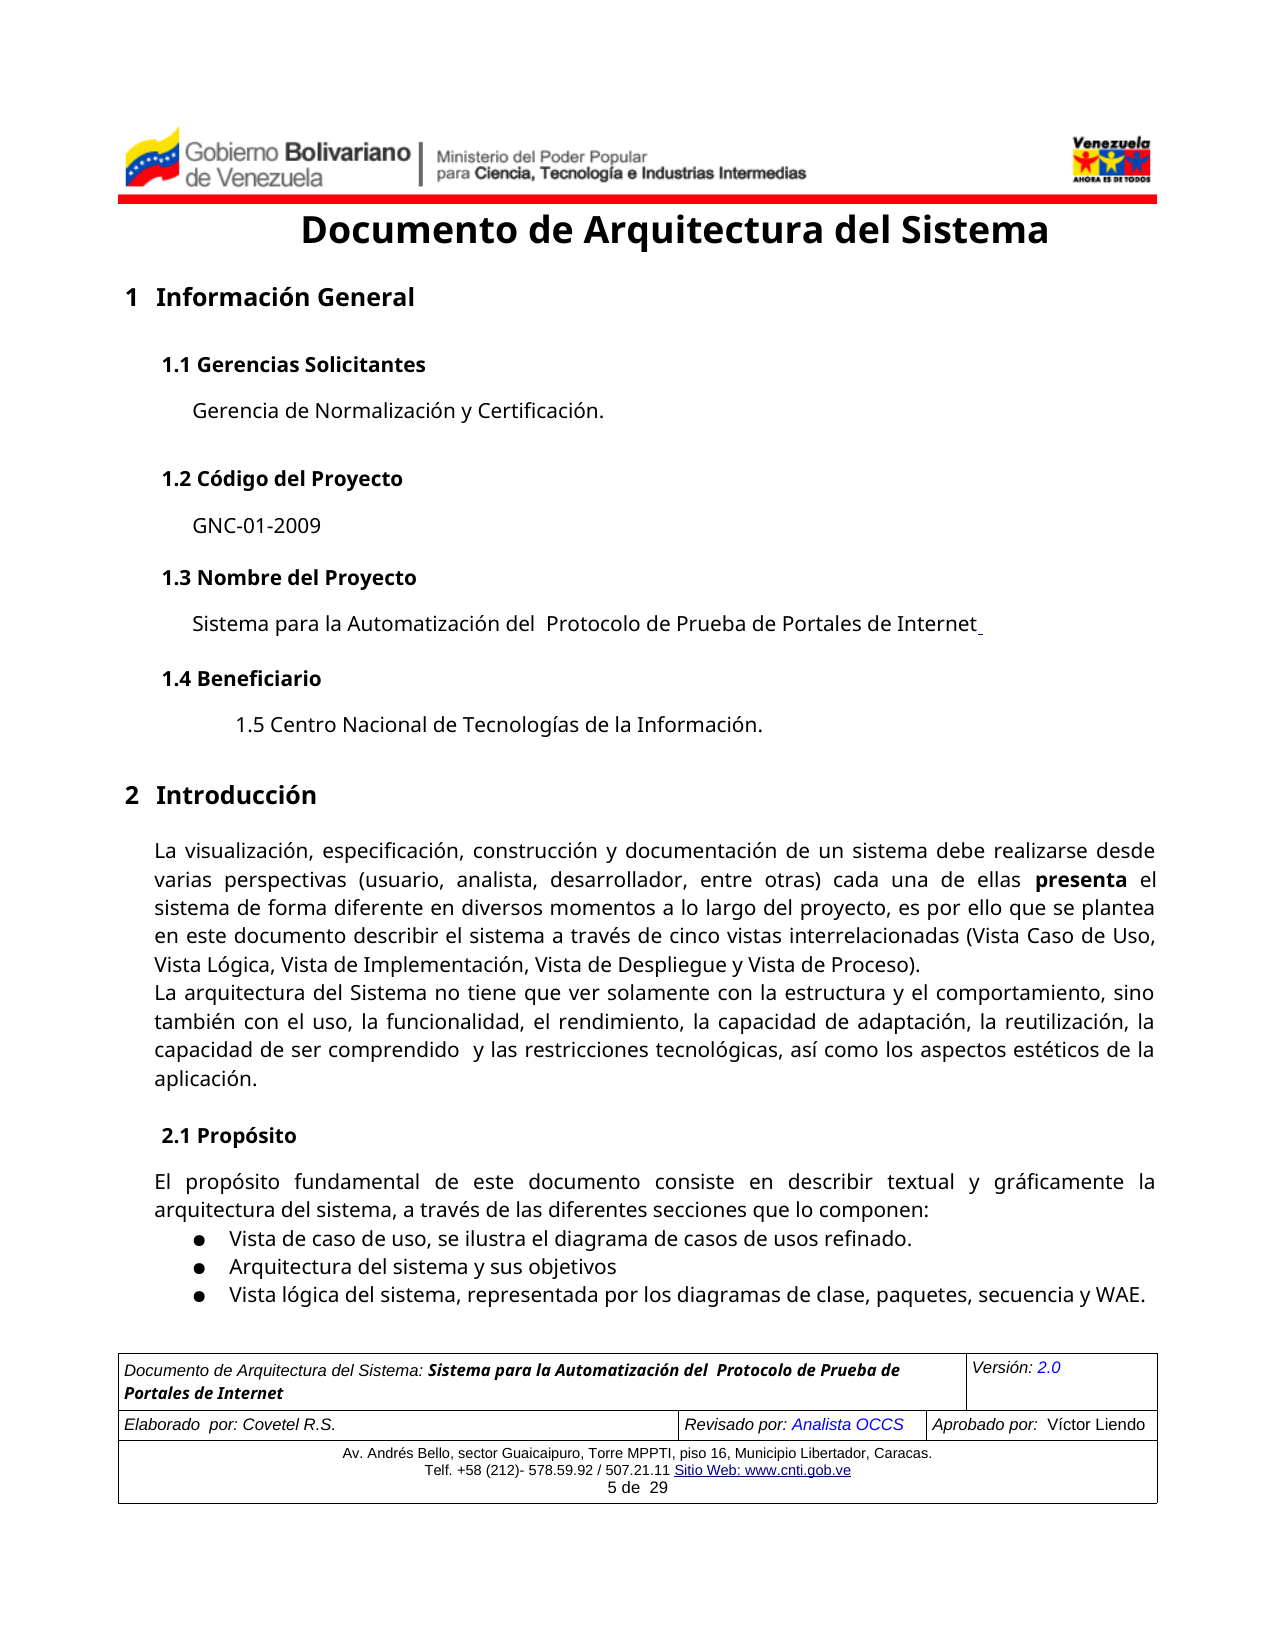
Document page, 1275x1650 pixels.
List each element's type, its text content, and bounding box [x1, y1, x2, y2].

list Arquitectura del sistema y sus objetivos [192, 1252, 1157, 1281]
text La arquitectura del Sistema no tiene que ver solamente con la estructura y el comportamiento, sino también con el uso, la funcionalidad, el rendimiento, la capacidad de adaptación, la reutilización, la capacidad de ser comprendido y las restricciones tecnológicas, así como los aspectos estéticos de la aplicación. [154, 978, 1157, 1092]
list Centro Nacional de Tecnologías de la Información. [230, 710, 1157, 738]
text Sistema para la Automatización del Protocolo de Prueba de Portales de Internet [192, 609, 1157, 638]
subtitle Gerencias Solicitantes [156, 350, 1157, 378]
subtitle Información General [118, 279, 1157, 313]
text El propósito fundamental de este documento consiste en describir textual y gráficamente la arquitectura del sistema, a través de las diferentes secciones que lo componen: [154, 1167, 1157, 1224]
text La visualización, especificación, construcción y documentación de un sistema debe realizarse desde varias perspectivas (usuario, analista, desarrollador, entre otras) cada una de ellas presenta el sistema de forma diferente en diversos momentos a lo largo del proyecto, es por ello que se plantea en este documento describir el sistema a través de cinco vistas interrelacionadas (Vista Caso de Uso, Vista Lógica, Vista de Implementación, Vista de Despliegue y Vista de Proceso). [154, 836, 1157, 978]
list Vista lógica del sistema, representada por los diagramas de clase, paquetes, secuencia y WAE. [192, 1281, 1157, 1309]
subtitle Propósito [156, 1121, 1157, 1149]
text GNC-01-2009 [192, 511, 1157, 539]
title Documento de Arquitectura del Sistema [156, 204, 1157, 254]
subtitle Beneficiario [156, 664, 1157, 692]
subtitle Código del Proyecto [156, 464, 1157, 493]
subtitle Introducción [118, 777, 1157, 812]
picture [118, 118, 1157, 204]
list Vista de caso de uso, se ilustra el diagrama de casos de usos refinado. [192, 1224, 1157, 1252]
subtitle Nombre del Proyecto [156, 563, 1157, 592]
text Gerencia de Normalización y Certificación. [192, 396, 1157, 424]
